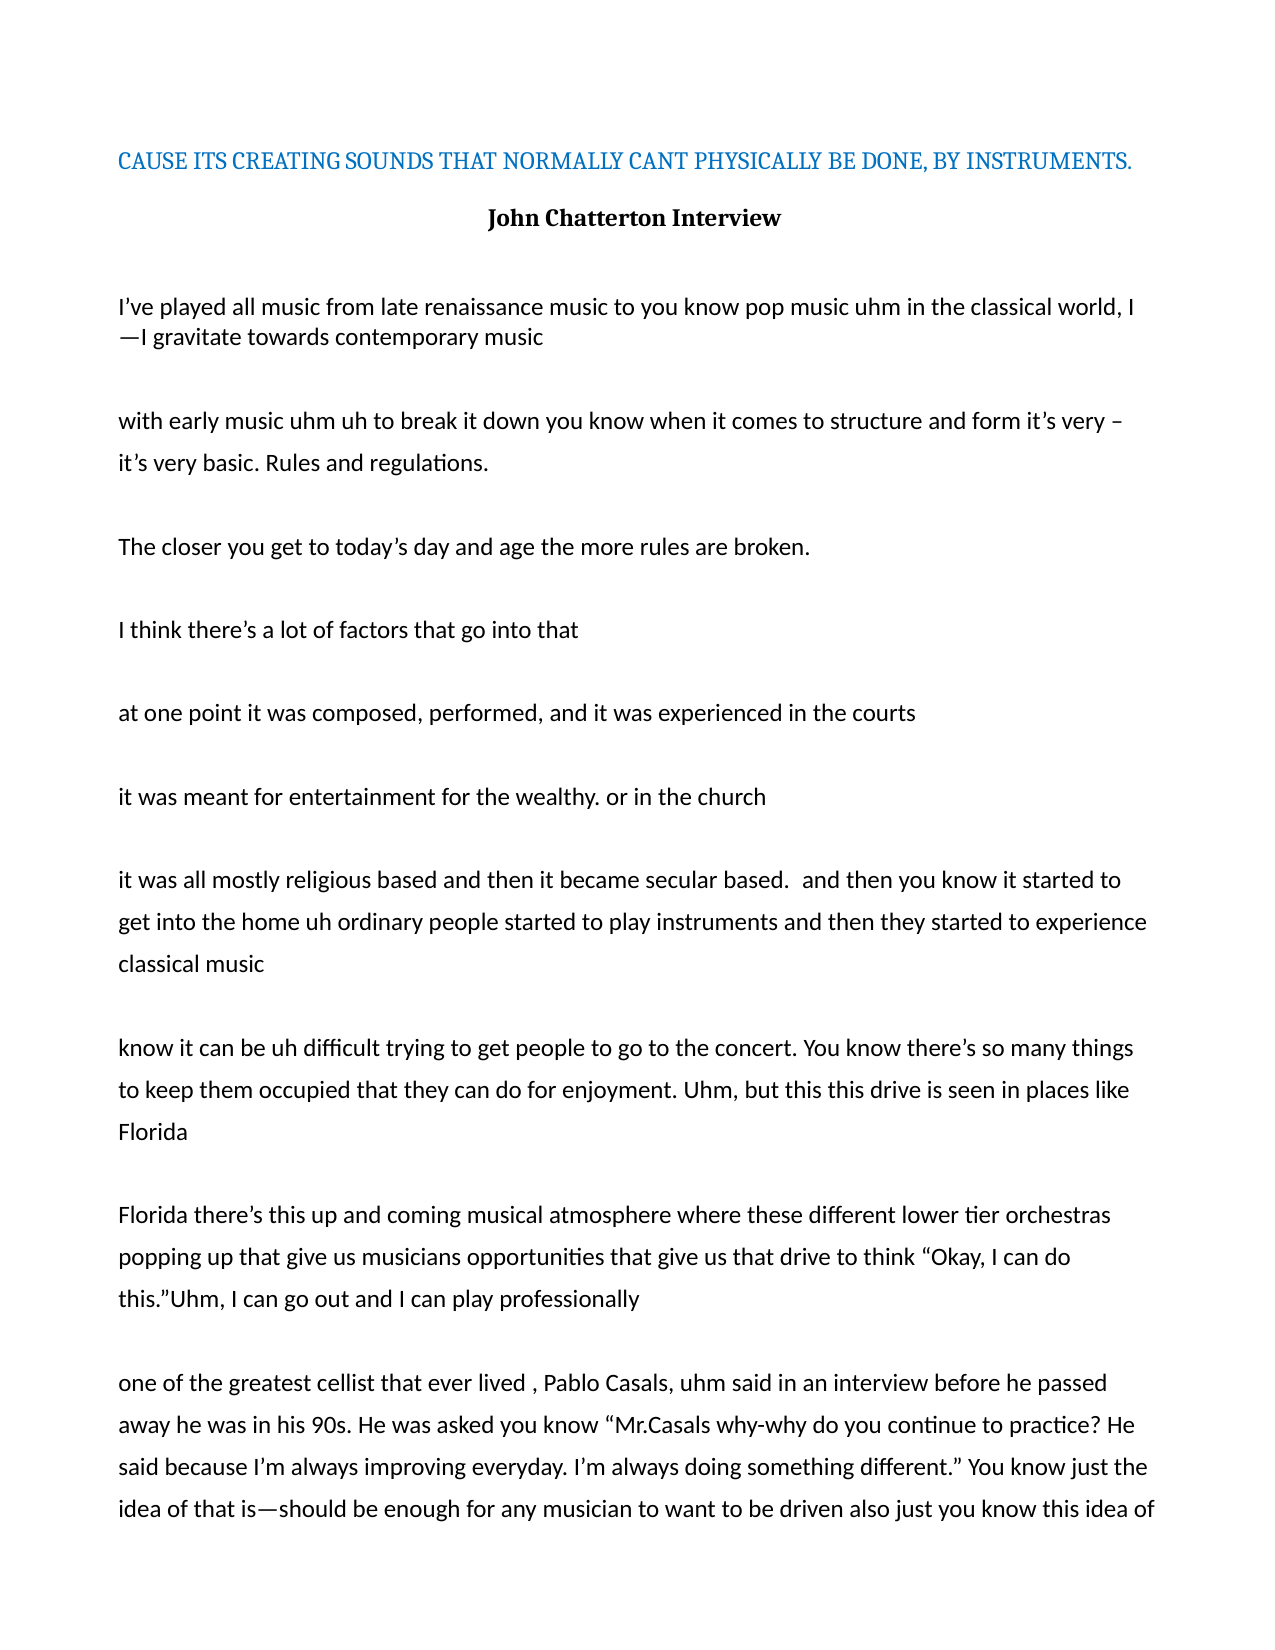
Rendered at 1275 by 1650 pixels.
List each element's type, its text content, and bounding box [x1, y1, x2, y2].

text at one point it was composed, performed, and it was experienced in the courts [118, 697, 1157, 728]
text CAUSE ITS CREATING SOUNDS THAT NORMALLY CANT PHYSICALLY BE DONE, BY INSTRUMENTS. [118, 147, 1157, 176]
text John Chatterton Interview [118, 204, 1157, 233]
text it was meant for entertainment for the wealthy. or in the church [118, 781, 1157, 811]
text with early music uhm uh to break it down you know when it comes to structure and form it’s very – it’s very basic. Rules and regulations. [118, 405, 1157, 478]
text Florida there’s this up and coming musical atmosphere where these different lower tier orchestras popping up that give us musicians opportunities that give us that drive to think “Okay, I can do this.”Uhm, I can go out and I can play professionally [118, 1199, 1157, 1314]
text one of the greatest cellist that ever lived , Pablo Casals, uhm said in an interview before he passed away he was in his 90s. He was asked you know “Mr.Casals why-why do you continue to practice? He said because I’m always improving everyday. I’m always doing something different.” You know just the idea of that is—should be enough for any musician to want to be driven also just you know this idea of [118, 1367, 1157, 1523]
text The closer you get to today’s day and age the more rules are broken. [118, 531, 1157, 561]
text know it can be uh difficult trying to get people to go to the concert. You know there’s so many things to keep them occupied that they can do for enjoyment. Uhm, but this this drive is seen in places like Florida [118, 1032, 1157, 1146]
text I’ve played all music from late renaissance music to you know pop music uhm in the classical world, I—I gravitate towards contemporary music [118, 291, 1157, 352]
text it was all mostly religious based and then it became secular based. and then you know it started to get into the home uh ordinary people started to play instruments and then they started to experience classical music [118, 864, 1157, 979]
text I think there’s a lot of factors that go into that [118, 614, 1157, 645]
